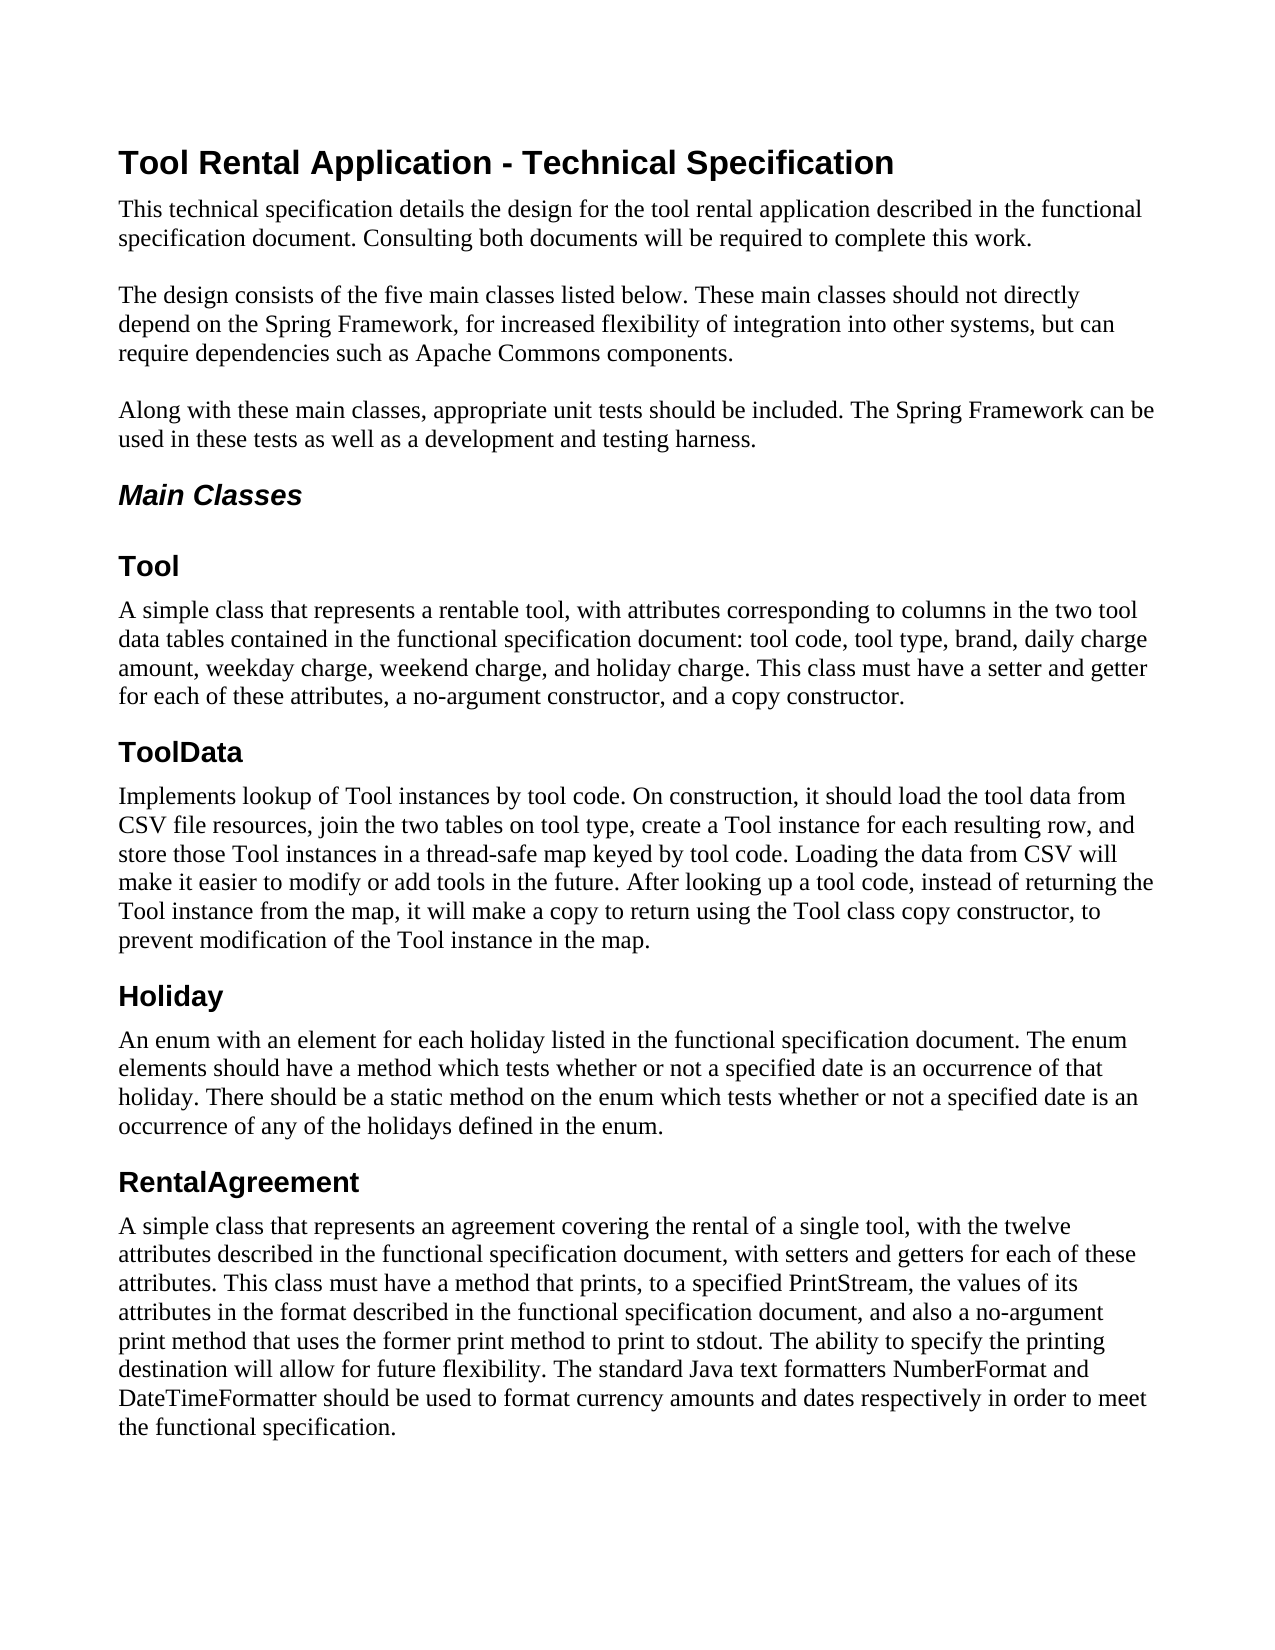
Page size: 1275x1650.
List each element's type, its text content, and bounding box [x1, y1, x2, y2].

subtitle RentalAgreement [118, 1165, 1157, 1198]
subtitle Tool Rental Application - Technical Specification [118, 143, 1157, 182]
text Along with these main classes, appropriate unit tests should be included. The Spring Framework can be used in these tests as well as a development and testing harness. [118, 396, 1157, 453]
text Implements lookup of Tool instances by tool code. On construction, it should load the tool data from CSV file resources, join the two tables on tool type, create a Tool instance for each resulting row, and store those Tool instances in a thread-safe map keyed by tool code. Loading the data from CSV will make it easier to modify or add tools in the future. After looking up a tool code, instead of returning the Tool instance from the map, it will make a copy to return using the Tool class copy constructor, to prevent modification of the Tool instance in the map. [118, 781, 1157, 954]
text A simple class that represents an agreement covering the rental of a single tool, with the twelve attributes described in the functional specification document, with setters and getters for each of these attributes. This class must have a method that prints, to a specified PrintStream, the values of its attributes in the format described in the functional specification document, and also a no-argument print method that uses the former print method to print to stdout. The ability to specify the printing destination will allow for future flexibility. The standard Java text formatters NumberFormat and DateTimeFormatter should be used to format currency amounts and dates respectively in order to meet the functional specification. [118, 1211, 1157, 1441]
text This technical specification details the design for the tool rental application described in the functional specification document. Consulting both documents will be required to complete this work. [118, 194, 1157, 252]
subtitle Tool [118, 549, 1157, 583]
text An enum with an element for each holiday listed in the functional specification document. The enum elements should have a method which tests whether or not a specified date is an occurrence of that holiday. There should be a static method on the enum which tests whether or not a specified date is an occurrence of any of the holidays defined in the enum. [118, 1025, 1157, 1140]
text A simple class that represents a rentable tool, with attributes corresponding to columns in the two tool data tables contained in the functional specification document: tool code, tool type, brand, daily charge amount, weekday charge, weekend charge, and holiday charge. This class must have a setter and getter for each of these attributes, a no-argument constructor, and a copy constructor. [118, 595, 1157, 710]
subtitle Holiday [118, 979, 1157, 1012]
text The design consists of the five main classes listed below. These main classes should not directly depend on the Spring Framework, for increased flexibility of integration into other systems, but can require dependencies such as Apache Commons components. [118, 281, 1157, 367]
subtitle Main Classes [118, 478, 1157, 512]
subtitle ToolData [118, 735, 1157, 769]
